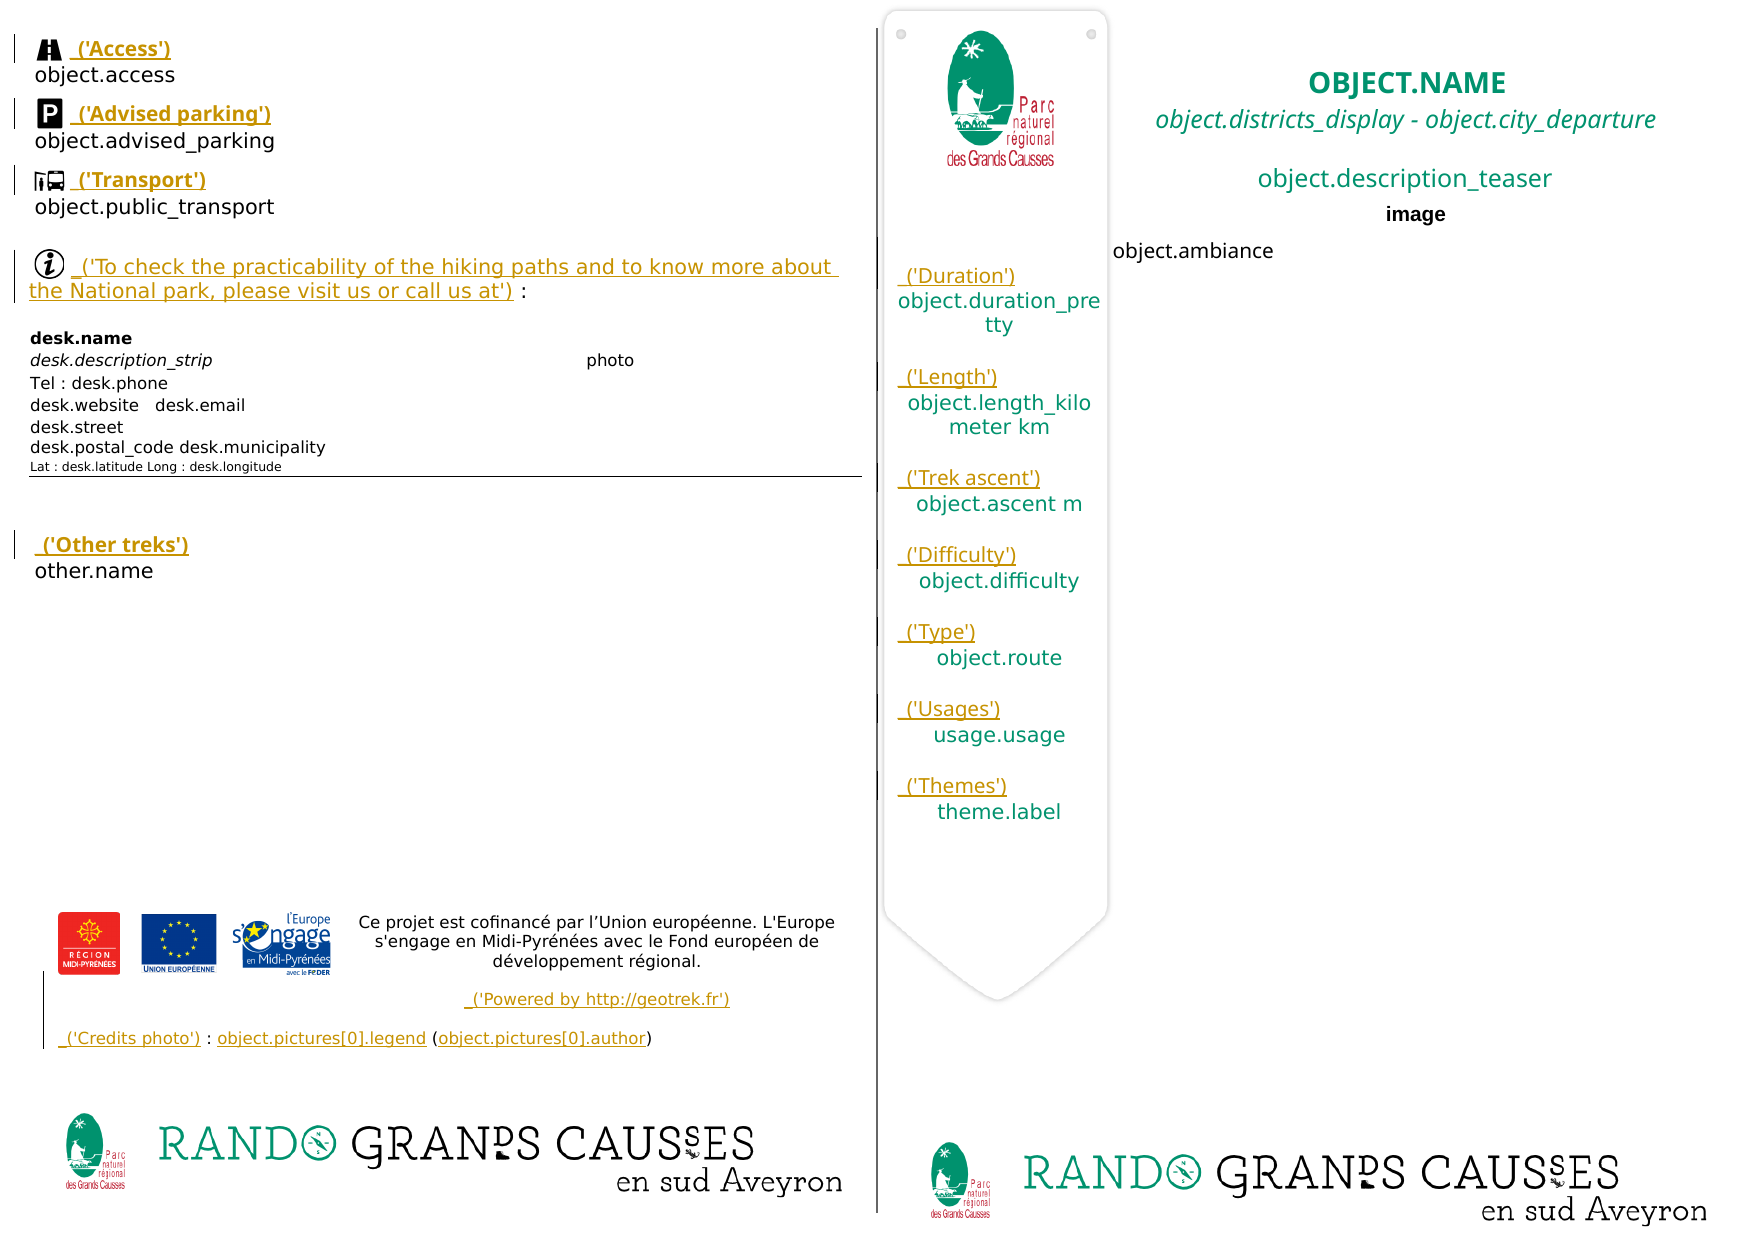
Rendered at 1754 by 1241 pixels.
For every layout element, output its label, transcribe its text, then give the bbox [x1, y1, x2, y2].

picture [34, 98, 65, 129]
picture [919, 1123, 1707, 1241]
table_cell object.ambiance [1116, 230, 1725, 830]
table_header _('Other treks') other.name [29, 525, 862, 589]
table_cell desk.street desk.postal_code desk.municipality [29, 417, 585, 458]
picture [141, 914, 217, 973]
table_cell photo [585, 350, 862, 458]
picture [876, 0, 1116, 1007]
table_cell _('Transport') object.public_transport [29, 159, 862, 225]
picture [34, 165, 65, 196]
table_header Ce projet est cofinancé par l’Union européenne. L'Europe s'engage en Midi-Pyrénées avec le Fond européen de développement régional. _('Powered by http://geotrek.fr') [348, 913, 846, 1010]
text _('To check the practicability of the hiking paths and to know more about the National park, please visit us or call us at') : [28, 249, 862, 303]
table_header [585, 328, 862, 350]
picture [232, 912, 331, 975]
table_cell desk.description_strip [29, 350, 585, 372]
table_cell [585, 459, 862, 476]
table_cell desk.website desk.email [29, 395, 585, 417]
table_header _('Access') object.access [29, 29, 862, 93]
picture [58, 912, 120, 975]
table_header image [1116, 207, 1725, 230]
picture [54, 1094, 842, 1212]
table_cell object.description_teaser [1116, 136, 1725, 194]
table_header object.name object.districts_display - object.city_departure [1116, 29, 1725, 136]
text _('Credits photo') : object.pictures[0].legend (object.pictures[0].author) [58, 1010, 846, 1048]
table_cell [1116, 195, 1725, 207]
table_cell Tel : desk.phone [29, 372, 585, 394]
table_cell Lat : desk.latitude Long : desk.longitude [29, 459, 585, 476]
table_header desk.name [29, 328, 585, 350]
table_cell _('Advised parking') object.advised_parking [29, 93, 862, 159]
picture [34, 249, 64, 279]
picture [34, 39, 64, 61]
table_header [58, 913, 348, 1010]
